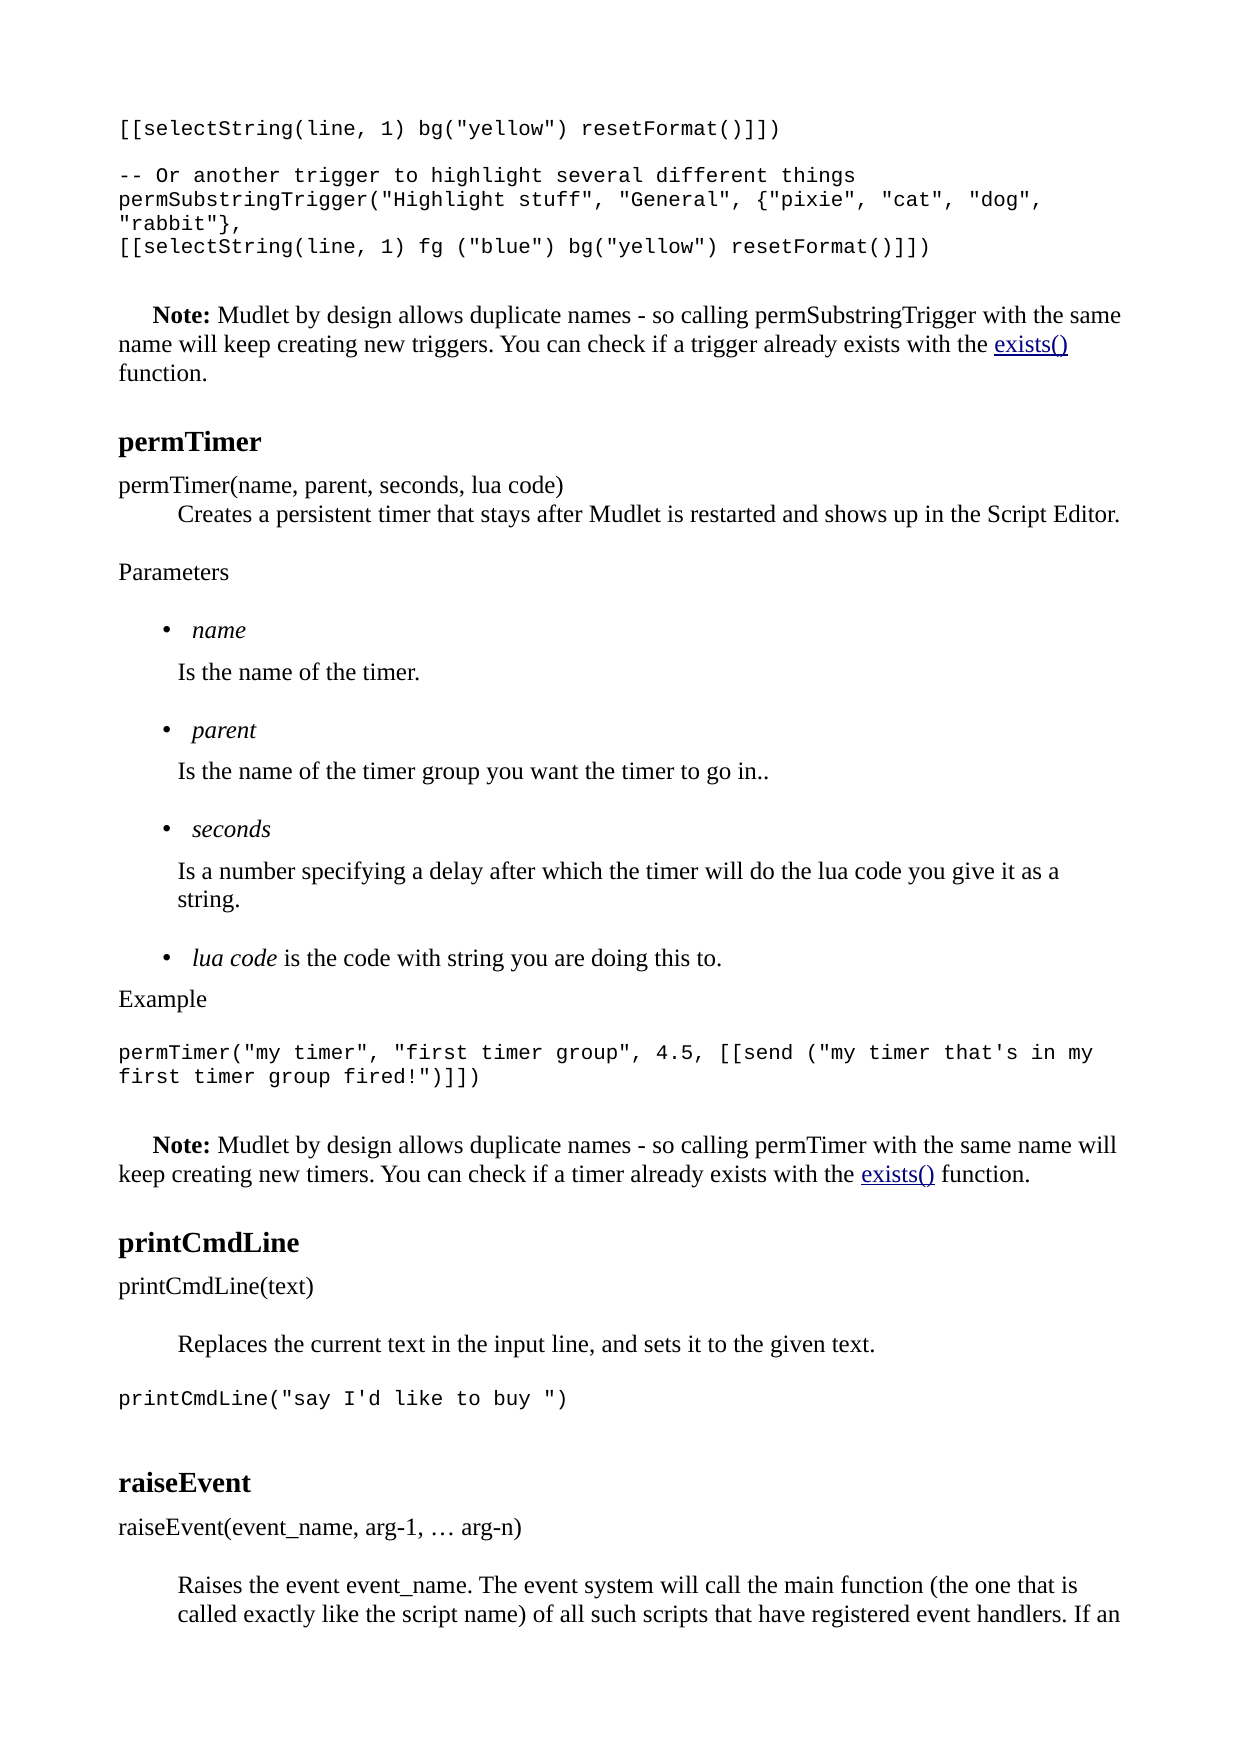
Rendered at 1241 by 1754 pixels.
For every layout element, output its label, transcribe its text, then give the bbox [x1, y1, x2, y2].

list Is the name of the timer. [177, 657, 1122, 686]
list seconds [162, 814, 1122, 843]
subtitle Parameters [118, 557, 1122, 586]
list name [162, 616, 1122, 644]
text printCmdLine("say I'd like to buy ") [118, 1387, 1122, 1411]
text [[selectString(line, 1) fg ("blue") bg("yellow") resetFormat()]]) [118, 236, 1122, 260]
list parent [162, 715, 1122, 744]
list lua code is the code with string you are doing this to. [162, 943, 1122, 971]
list Creates a persistent timer that stays after Mudlet is restarted and shows up in the Script Editor. [177, 499, 1122, 528]
subtitle printCmdLine [118, 1225, 1122, 1258]
text Note: Mudlet by design allows duplicate names - so calling permSubstringTrigger with the same name will keep creating new triggers. You can check if a trigger already exists with the exists() function. [118, 289, 1122, 387]
text permSubstringTrigger("Highlight stuff", "General", {"pixie", "cat", "dog", "rabbit"}, [118, 189, 1122, 236]
subtitle permTimer [118, 424, 1122, 458]
text [[selectString(line, 1) bg("yellow") resetFormat()]]) [118, 118, 1122, 142]
subtitle printCmdLine(text) [118, 1271, 1122, 1300]
text -- Or another trigger to highlight several different things [118, 165, 1122, 189]
subtitle raiseEvent [118, 1466, 1122, 1499]
subtitle permTimer(name, parent, seconds, lua code) [118, 470, 1122, 499]
subtitle raiseEvent(event_name, arg-1, … arg-n) [118, 1512, 1122, 1540]
list Is a number specifying a delay after which the timer will do the lua code you give it as a string. [177, 856, 1122, 913]
list Is the name of the timer group you want the timer to go in.. [177, 756, 1122, 785]
text Note: Mudlet by design allows duplicate names - so calling permTimer with the same name will keep creating new timers. You can check if a timer already exists with the exists() function. [118, 1119, 1122, 1187]
text permTimer("my timer", "first timer group", 4.5, [[send ("my timer that's in my first timer group fired!")]]) [118, 1042, 1122, 1089]
list Raises the event event_name. The event system will call the main function (the one that is called exactly like the script name) of all such scripts that have registered event handlers. If an [177, 1570, 1122, 1627]
list Replaces the current text in the input line, and sets it to the given text. [177, 1329, 1122, 1358]
subtitle Example [118, 984, 1122, 1013]
